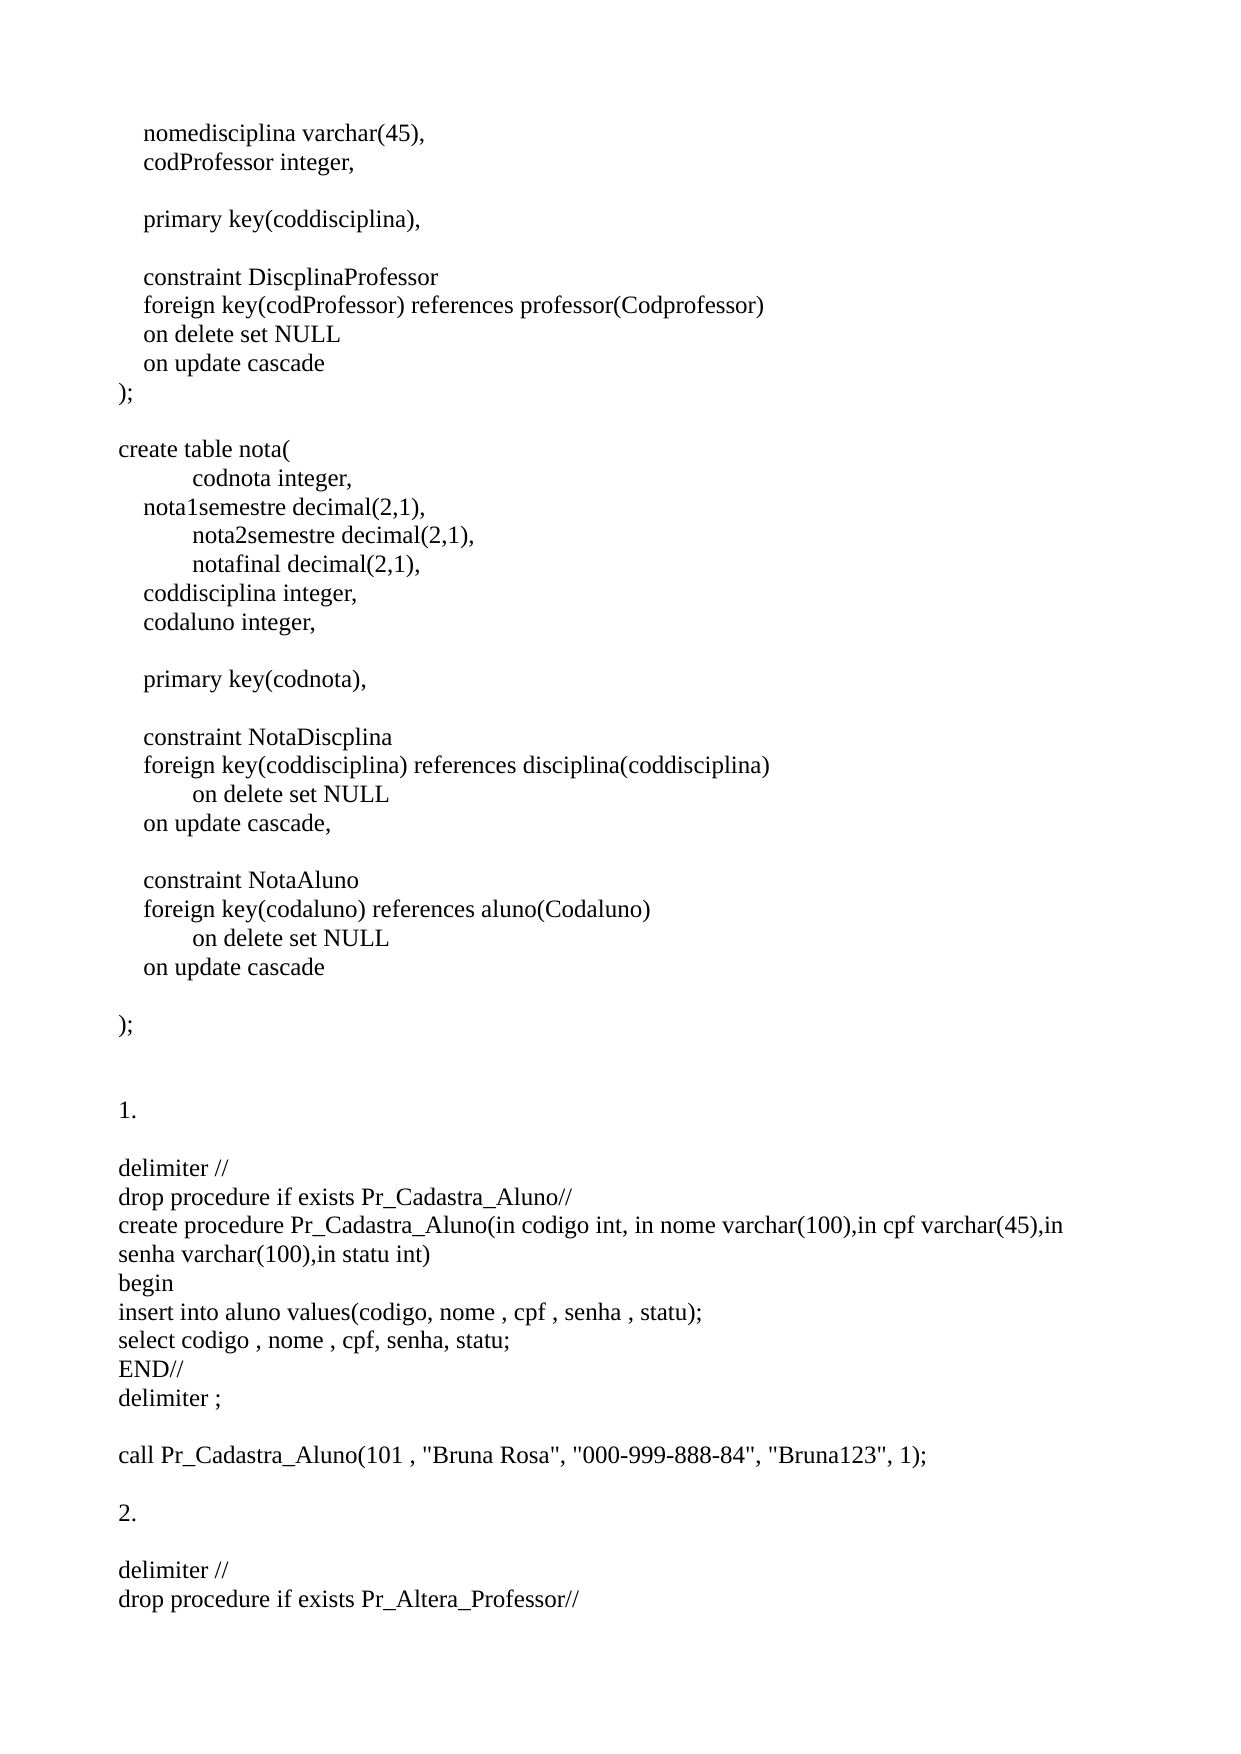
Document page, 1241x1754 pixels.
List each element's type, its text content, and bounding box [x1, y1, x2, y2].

text 1. [118, 1096, 1122, 1124]
text nomedisciplina varchar(45), codProfessor integer, primary key(coddisciplina), constraint DiscplinaProfessor foreign key(codProfessor) references professor(Codprofessor) on delete set NULL on update cascade ); create table nota( codnota integer, nota1semestre decimal(2,1), nota2semestre decimal(2,1), notafinal decimal(2,1), coddisciplina integer, codaluno integer, primary key(codnota), constraint NotaDiscplina foreign key(coddisciplina) references disciplina(coddisciplina) on delete set NULL on update cascade, constraint NotaAluno foreign key(codaluno) references aluno(Codaluno) on delete set NULL on update cascade ); [118, 118, 1122, 1067]
text call Pr_Cadastra_Aluno(101 , "Bruna Rosa", "000-999-888-84", "Bruna123", 1); [118, 1441, 1122, 1469]
text delimiter // drop procedure if exists Pr_Altera_Professor// [118, 1556, 1122, 1613]
text 2. [118, 1498, 1122, 1527]
text delimiter // drop procedure if exists Pr_Cadastra_Aluno// create procedure Pr_Cadastra_Aluno(in codigo int, in nome varchar(100),in cpf varchar(45),in senha varchar(100),in statu int) begin insert into aluno values(codigo, nome , cpf , senha , statu); select codigo , nome , cpf, senha, statu; END// delimiter ; [118, 1153, 1122, 1412]
